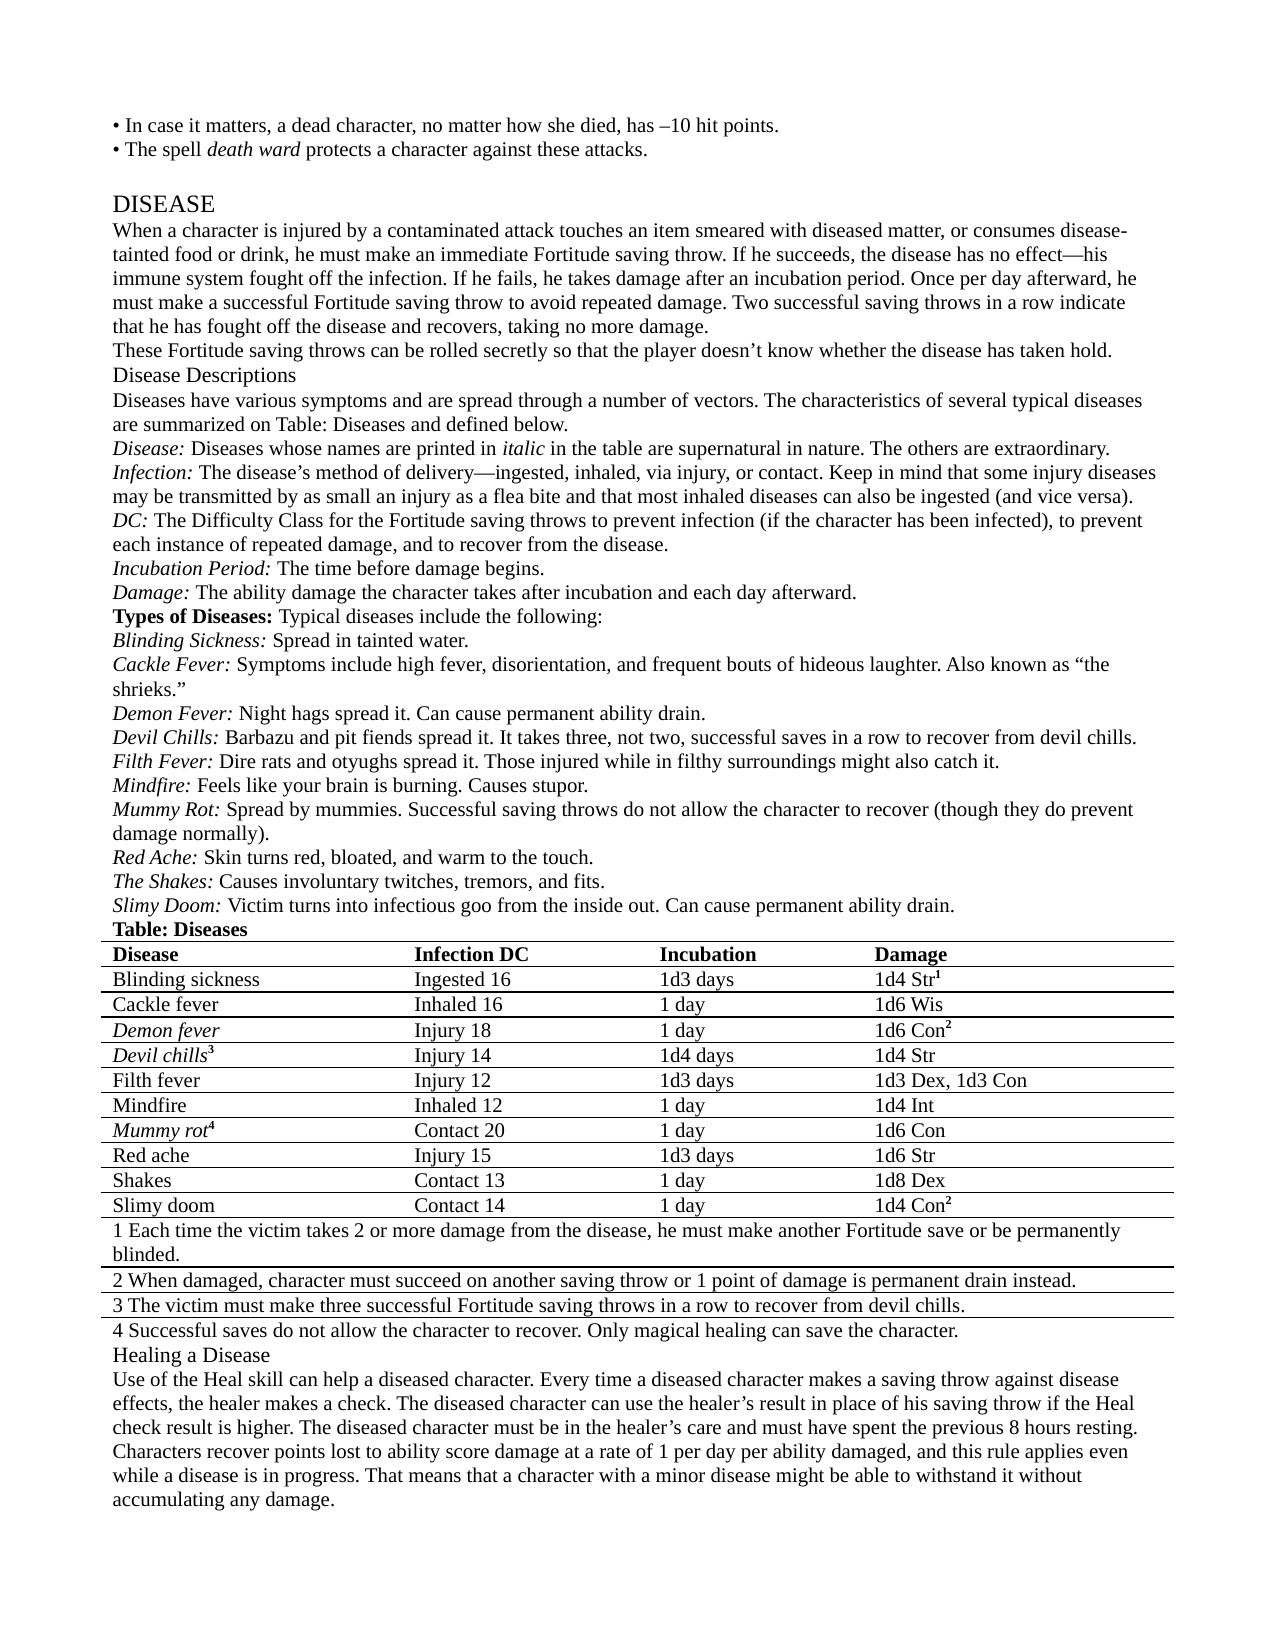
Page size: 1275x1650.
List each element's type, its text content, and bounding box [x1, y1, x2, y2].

table_cell Demon fever [101, 1018, 403, 1042]
table_cell 1d4 days [648, 1043, 863, 1067]
table_cell Incubation [648, 942, 863, 966]
text Disease Descriptions [112, 362, 1162, 388]
text Red Ache: Skin turns red, bloated, and warm to the touch. [112, 845, 1162, 869]
text Damage: The ability damage the character takes after incubation and each day afterward. [112, 580, 1162, 604]
text Mummy Rot: Spread by mummies. Successful saving throws do not allow the character to recover (though they do prevent damage normally). [112, 797, 1162, 845]
table_cell 1 day [648, 1093, 863, 1117]
table_cell Injury 14 [403, 1043, 648, 1067]
table_cell Mindfire [101, 1093, 403, 1117]
table_cell Injury 15 [403, 1143, 648, 1167]
table_cell 1d4 Con2 [863, 1193, 1174, 1217]
text Infection: The disease’s method of delivery—ingested, inhaled, via injury, or contact. Keep in mind that some injury diseases may be transmitted by as small an injury as a flea bite and that most inhaled diseases can also be ingested (and vice versa). [112, 460, 1162, 508]
table_cell Slimy doom [101, 1193, 403, 1217]
text The Shakes: Causes involuntary twitches, tremors, and fits. [112, 869, 1162, 893]
text Disease: Diseases whose names are printed in italic in the table are supernatural in nature. The others are extraordinary. [112, 436, 1162, 460]
text • In case it matters, a dead character, no matter how she died, has –10 hit points. [112, 112, 1162, 137]
text Filth Fever: Dire rats and otyughs spread it. Those injured while in filthy surroundings might also catch it. [112, 749, 1162, 773]
table_cell Filth fever [101, 1068, 403, 1092]
table_cell Shakes [101, 1168, 403, 1192]
table_cell Mummy rot4 [101, 1118, 403, 1142]
text These Fortitude saving throws can be rolled secretly so that the player doesn’t know whether the disease has taken hold. [112, 338, 1162, 362]
text Types of Diseases: Typical diseases include the following: [112, 604, 1162, 628]
table_cell Blinding sickness [101, 967, 403, 991]
table_cell Injury 18 [403, 1018, 648, 1042]
text Mindfire: Feels like your brain is burning. Causes stupor. [112, 773, 1162, 797]
table_cell 1 day [648, 1018, 863, 1042]
table_cell Disease [101, 942, 403, 966]
table_cell 3 The victim must make three successful Fortitude saving throws in a row to recover from devil chills. [101, 1293, 1174, 1317]
table_cell 1d4 Int [863, 1093, 1174, 1117]
table_cell 1 day [648, 1168, 863, 1192]
text Demon Fever: Night hags spread it. Can cause permanent ability drain. [112, 701, 1162, 724]
table_cell Contact 13 [403, 1168, 648, 1192]
text DISEASE [112, 189, 1162, 218]
text Cackle Fever: Symptoms include high fever, disorientation, and frequent bouts of hideous laughter. Also known as “the shrieks.” [112, 652, 1162, 701]
table_cell 1 day [648, 1118, 863, 1142]
table_cell Ingested 16 [403, 967, 648, 991]
text DC: The Difficulty Class for the Fortitude saving throws to prevent infection (if the character has been infected), to prevent each instance of repeated damage, and to recover from the disease. [112, 508, 1162, 556]
table_cell 1d3 days [648, 967, 863, 991]
table_cell 1 Each time the victim takes 2 or more damage from the disease, he must make another Fortitude save or be permanently blinded. [101, 1218, 1174, 1266]
table_cell 1 day [648, 993, 863, 1016]
table_cell Red ache [101, 1143, 403, 1167]
table_cell 1d4 Str [863, 1043, 1174, 1067]
text Use of the Heal skill can help a diseased character. Every time a diseased character makes a saving throw against disease effects, the healer makes a check. The diseased character can use the healer’s result in place of his saving throw if the Heal check result is higher. The diseased character must be in the healer’s care and must have spent the previous 8 hours resting. [112, 1367, 1162, 1439]
text Blinding Sickness: Spread in tainted water. [112, 628, 1162, 652]
table_cell 2 When damaged, character must succeed on another saving throw or 1 point of damage is permanent drain instead. [101, 1268, 1174, 1292]
table_header Table: Diseases [101, 917, 1174, 941]
table_cell 1d6 Con [863, 1118, 1174, 1142]
table_cell Devil chills3 [101, 1043, 403, 1067]
table_cell 1d4 Str1 [863, 967, 1174, 991]
table_cell Inhaled 12 [403, 1093, 648, 1117]
text Devil Chills: Barbazu and pit fiends spread it. It takes three, not two, successful saves in a row to recover from devil chills. [112, 724, 1162, 749]
text Healing a Disease [112, 1342, 1162, 1367]
text Incubation Period: The time before damage begins. [112, 556, 1162, 580]
table_cell 1d6 Wis [863, 993, 1174, 1016]
table_cell 1d6 Str [863, 1143, 1174, 1167]
table_cell Damage [863, 942, 1174, 966]
table_cell 1d3 Dex, 1d3 Con [863, 1068, 1174, 1092]
text Slimy Doom: Victim turns into infectious goo from the inside out. Can cause permanent ability drain. [112, 893, 1162, 917]
text Diseases have various symptoms and are spread through a number of vectors. The characteristics of several typical diseases are summarized on Table: Diseases and defined below. [112, 388, 1162, 436]
table_cell 1d8 Dex [863, 1168, 1174, 1192]
text • The spell death ward protects a character against these attacks. [112, 137, 1162, 161]
table_cell Infection DC [403, 942, 648, 966]
table_cell 1d3 days [648, 1068, 863, 1092]
table_cell 1 day [648, 1193, 863, 1217]
table_cell Cackle fever [101, 993, 403, 1016]
table_cell 1d6 Con2 [863, 1018, 1174, 1042]
table_cell 4 Successful saves do not allow the character to recover. Only magical healing can save the character. [101, 1318, 1174, 1342]
text When a character is injured by a contaminated attack touches an item smeared with diseased matter, or consumes disease-tainted food or drink, he must make an immediate Fortitude saving throw. If he succeeds, the disease has no effect—his immune system fought off the infection. If he fails, he takes damage after an incubation period. Once per day afterward, he must make a successful Fortitude saving throw to avoid repeated damage. Two successful saving throws in a row indicate that he has fought off the disease and recovers, taking no more damage. [112, 218, 1162, 338]
text Characters recover points lost to ability score damage at a rate of 1 per day per ability damaged, and this rule applies even while a disease is in progress. That means that a character with a minor disease might be able to withstand it without accumulating any damage. [112, 1439, 1162, 1511]
table_cell Contact 14 [403, 1193, 648, 1217]
table_cell Injury 12 [403, 1068, 648, 1092]
table_cell Inhaled 16 [403, 993, 648, 1016]
table_cell Contact 20 [403, 1118, 648, 1142]
table_cell 1d3 days [648, 1143, 863, 1167]
